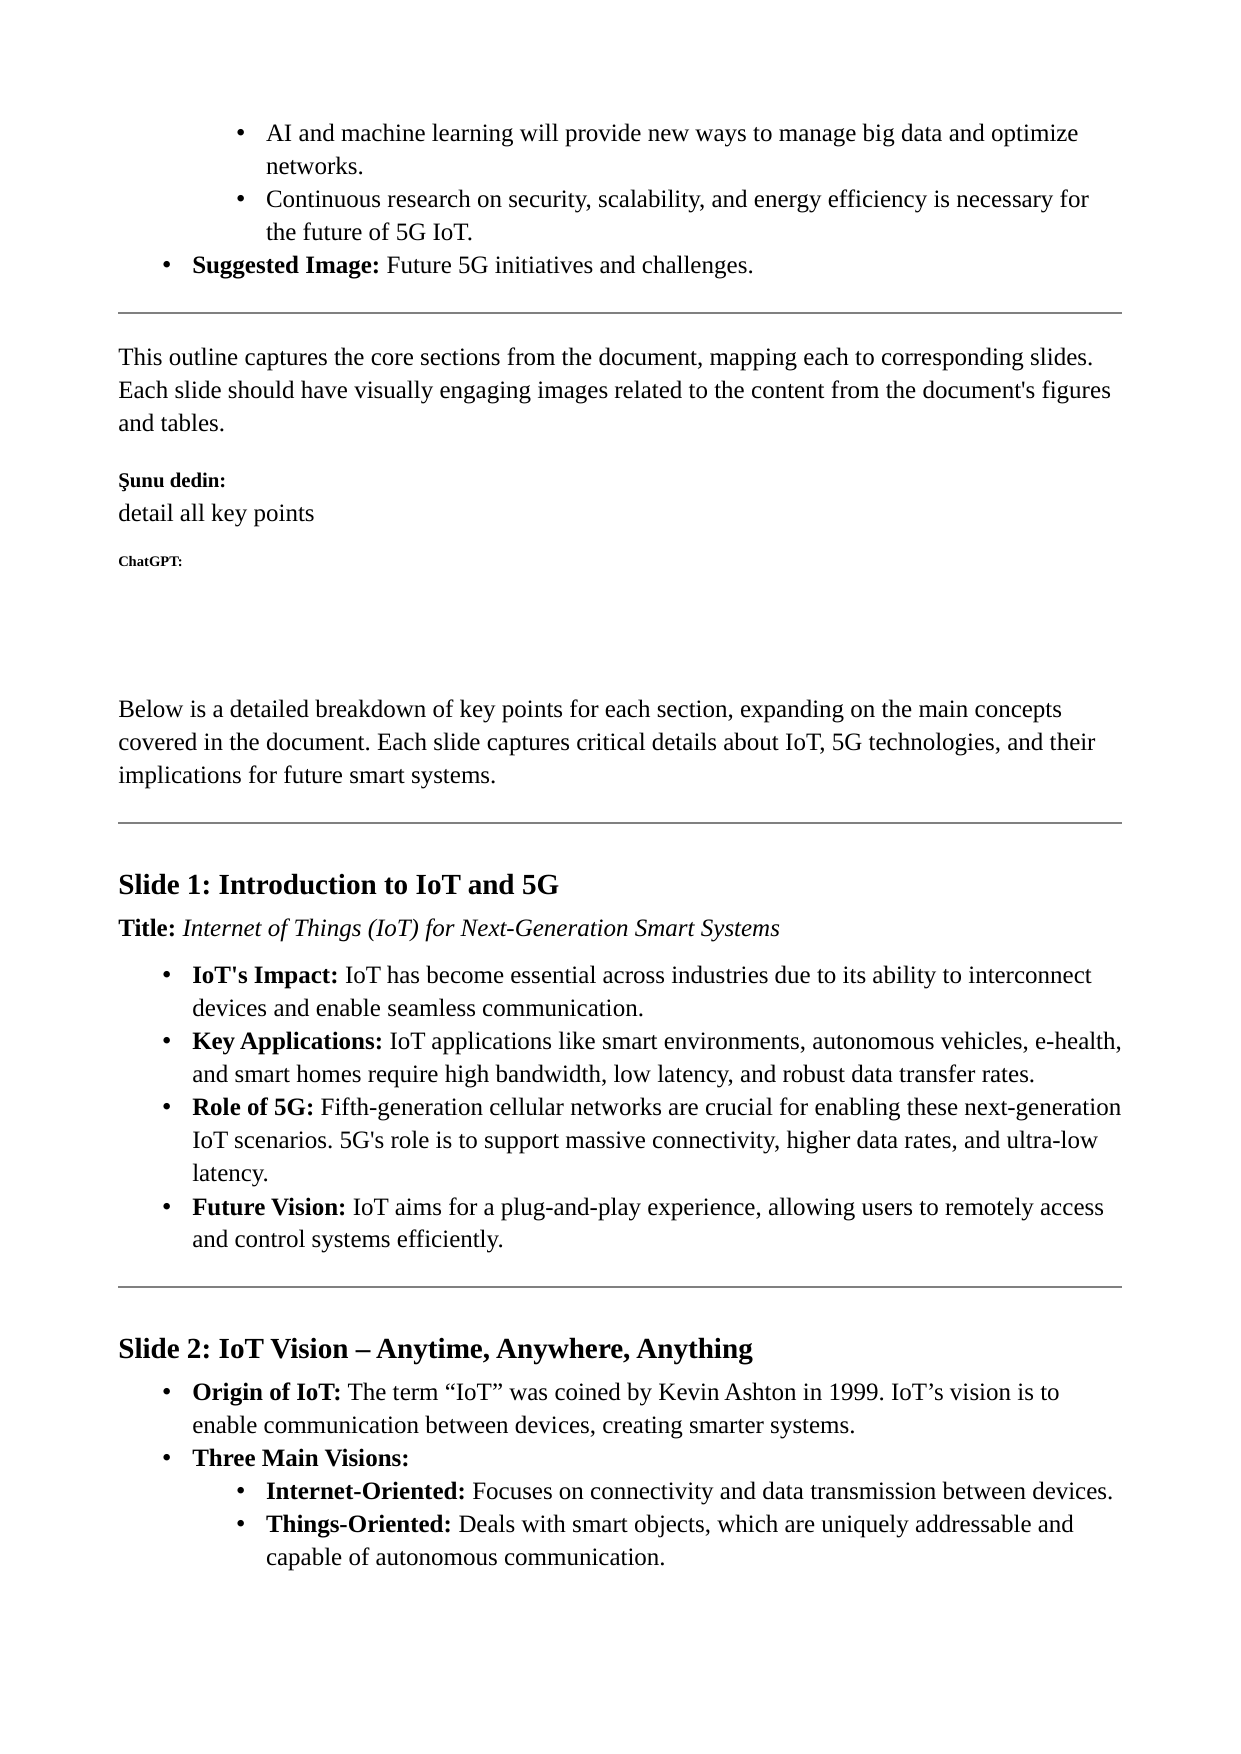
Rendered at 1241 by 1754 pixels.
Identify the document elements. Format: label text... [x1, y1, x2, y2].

list AI and machine learning will provide new ways to manage big data and optimize networks. [236, 118, 1122, 180]
subtitle Slide 1: Introduction to IoT and 5G [118, 867, 1122, 900]
text detail all key points [118, 498, 1122, 527]
text This outline captures the core sections from the document, mapping each to corresponding slides. Each slide should have visually engaging images related to the content from the document's figures and tables. [118, 342, 1122, 437]
text Title: Internet of Things (IoT) for Next-Generation Smart Systems [118, 913, 1122, 942]
list Role of 5G: Fifth-generation cellular networks are crucial for enabling these next-generation IoT scenarios. 5G's role is to support massive connectivity, higher data rates, and ultra-low latency. [162, 1092, 1122, 1187]
text Below is a detailed breakdown of key points for each section, expanding on the main concepts covered in the document. Each slide captures critical details about IoT, 5G technologies, and their implications for future smart systems. [118, 694, 1122, 789]
list Origin of IoT: The term “IoT” was coined by Kevin Ashton in 1999. IoT’s vision is to enable communication between devices, creating smarter systems. [162, 1377, 1122, 1439]
list Three Main Visions: [162, 1443, 1122, 1472]
subtitle ChatGPT: [118, 552, 1122, 569]
list Things-Oriented: Deals with smart objects, which are uniquely addressable and capable of autonomous communication. [236, 1509, 1122, 1571]
subtitle Slide 2: IoT Vision – Anytime, Anywhere, Anything [118, 1331, 1122, 1364]
list Internet-Oriented: Focuses on connectivity and data transmission between devices. [236, 1476, 1122, 1505]
list Future Vision: IoT aims for a plug-and-play experience, allowing users to remotely access and control systems efficiently. [162, 1192, 1122, 1253]
subtitle Şunu dedin: [118, 468, 1122, 492]
list Key Applications: IoT applications like smart environments, autonomous vehicles, e-health, and smart homes require high bandwidth, low latency, and robust data transfer rates. [162, 1026, 1122, 1088]
list IoT's Impact: IoT has become essential across industries due to its ability to interconnect devices and enable seamless communication. [162, 960, 1122, 1022]
list Continuous research on security, scalability, and energy efficiency is necessary for the future of 5G IoT. [236, 184, 1122, 246]
list Suggested Image: Future 5G initiatives and challenges​. [162, 250, 1122, 279]
